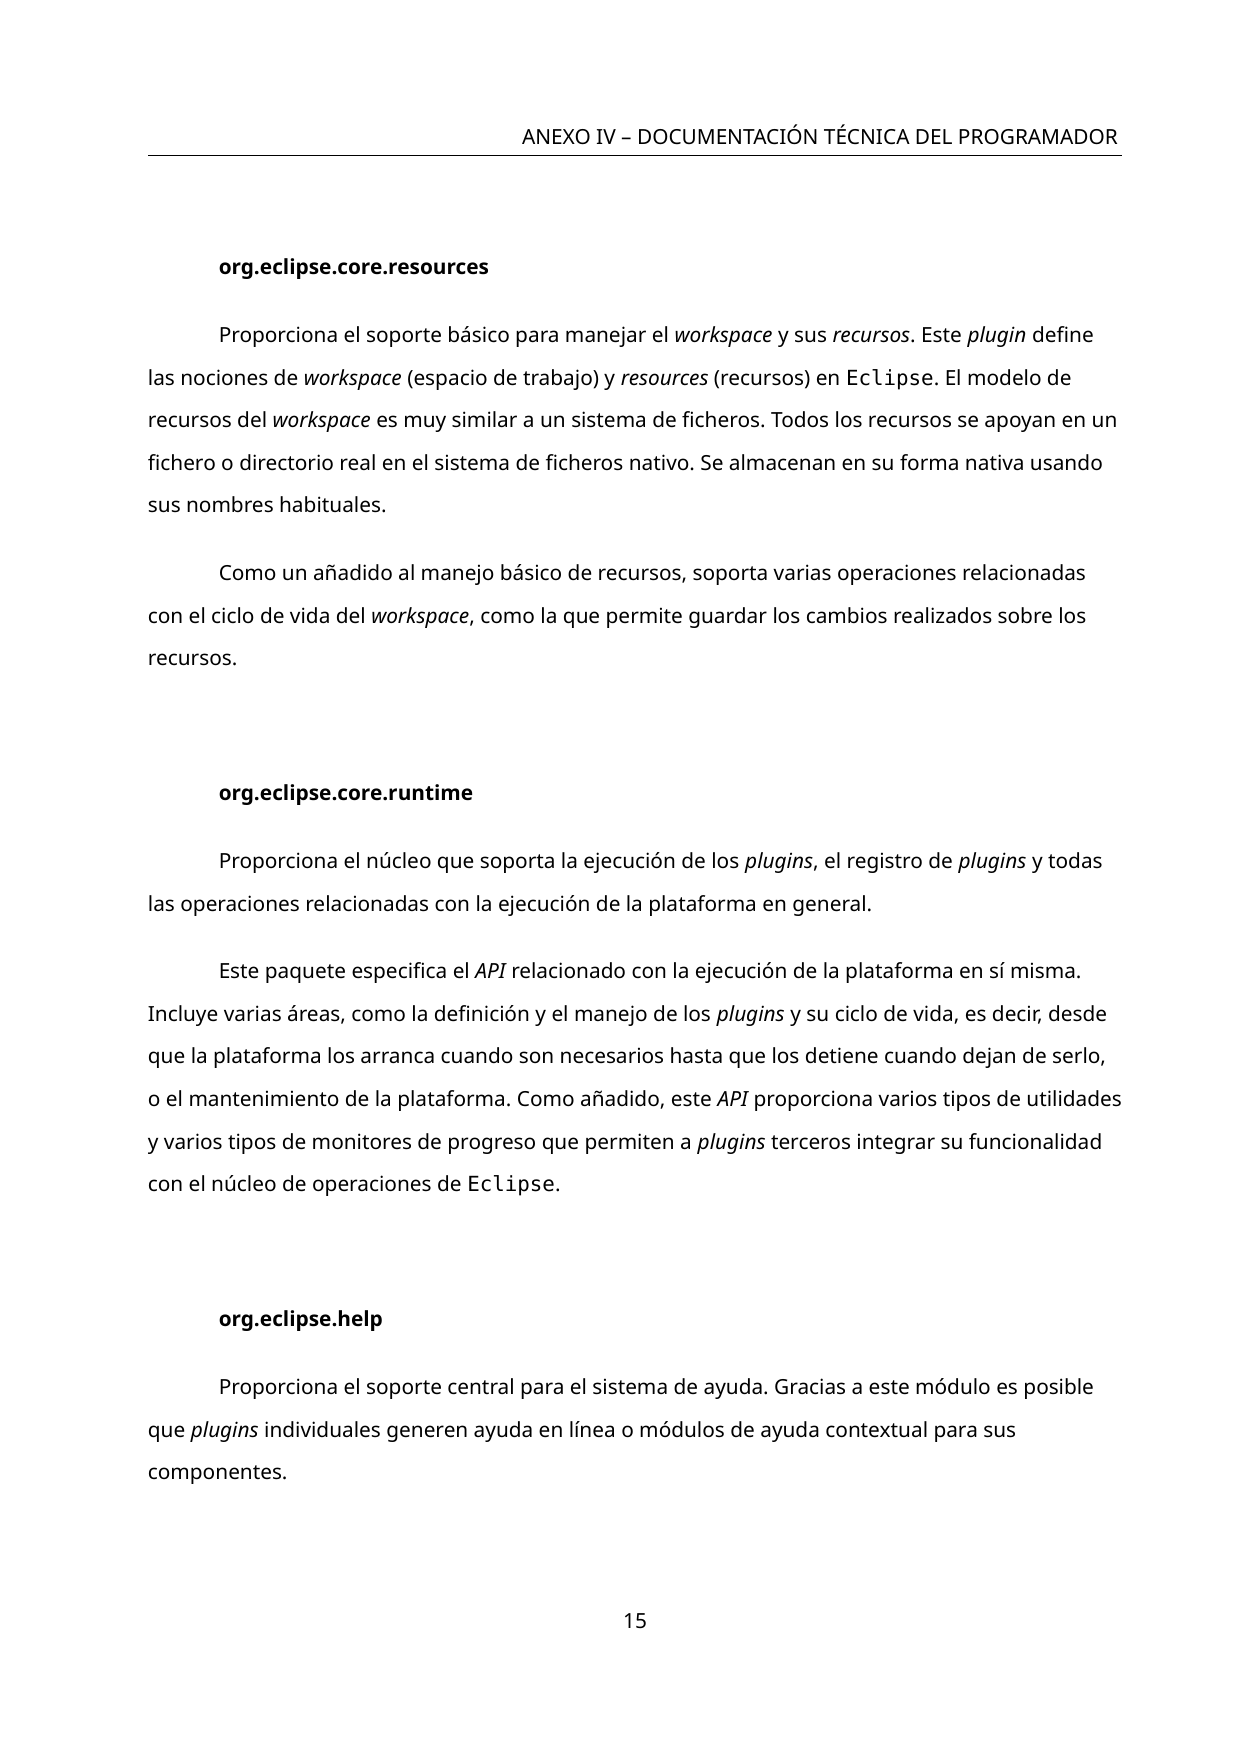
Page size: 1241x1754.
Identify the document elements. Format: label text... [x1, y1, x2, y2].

text org.eclipse.core.resources [148, 252, 1122, 281]
text org.eclipse.core.runtime [148, 778, 1122, 807]
text org.eclipse.help [148, 1304, 1122, 1333]
text Como un añadido al manejo básico de recursos, soporta varias operaciones relacionadas con el ciclo de vida del workspace, como la que permite guardar los cambios realizados sobre los recursos. [148, 558, 1122, 672]
text Proporciona el soporte básico para manejar el workspace y sus recursos. Este plugin define las nociones de workspace (espacio de trabajo) y resources (recursos) en Eclipse. El modelo de recursos del workspace es muy similar a un sistema de ficheros. Todos los recursos se apoyan en un fichero o directorio real en el sistema de ficheros nativo. Se almacenan en su forma nativa usando sus nombres habituales. [148, 320, 1122, 519]
text Proporciona el núcleo que soporta la ejecución de los plugins, el registro de plugins y todas las operaciones relacionadas con la ejecución de la plataforma en general. [148, 846, 1122, 917]
text Este paquete especifica el API relacionado con la ejecución de la plataforma en sí misma. Incluye varias áreas, como la definición y el manejo de los plugins y su ciclo de vida, es decir, desde que la plataforma los arranca cuando son necesarios hasta que los detiene cuando dejan de serlo, o el mantenimiento de la plataforma. Como añadido, este API proporciona varios tipos de utilidades y varios tipos de monitores de progreso que permiten a plugins terceros integrar su funcionalidad con el núcleo de operaciones de Eclipse. [148, 956, 1122, 1198]
text Proporciona el soporte central para el sistema de ayuda. Gracias a este módulo es posible que plugins individuales generen ayuda en línea o módulos de ayuda contextual para sus componentes. [148, 1372, 1122, 1486]
